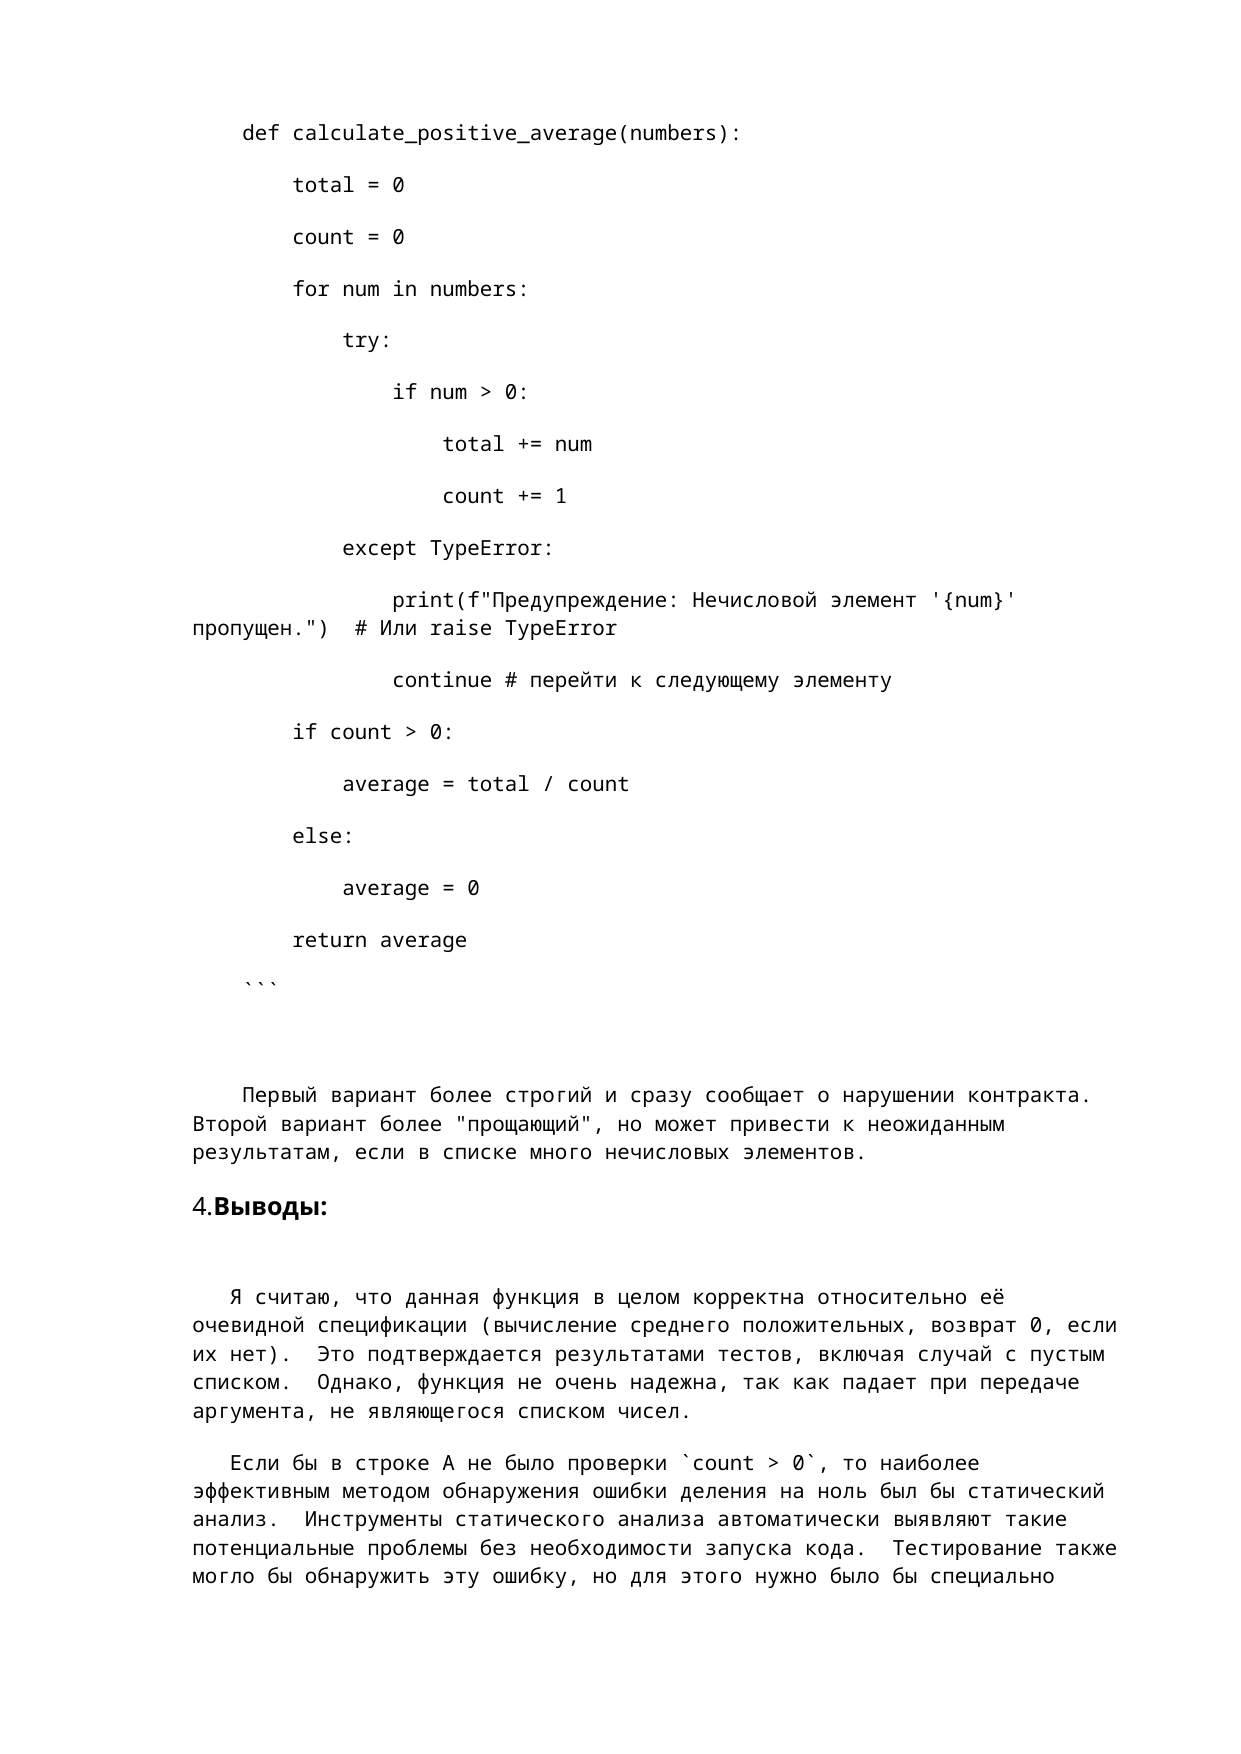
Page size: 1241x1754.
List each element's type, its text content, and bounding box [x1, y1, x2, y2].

list average = total / count [118, 769, 1122, 797]
list Я считаю, что данная функция в целом корректна относительно её очевидной спецификации (вычисление среднего положительных, возврат 0, если их нет). Это подтверждается результатами тестов, включая случай с пустым списком. Однако, функция не очень надежна, так как падает при передаче аргумента, не являющегося списком чисел. [118, 1282, 1122, 1424]
list count += 1 [118, 481, 1122, 510]
list total = 0 [118, 170, 1122, 198]
list Первый вариант более строгий и сразу сообщает о нарушении контракта. Второй вариант более "прощающий", но может привести к неожиданным результатам, если в списке много нечисловых элементов. [118, 1080, 1122, 1166]
list try: [118, 326, 1122, 354]
list except TypeError: [118, 533, 1122, 562]
list print(f"Предупреждение: Нечисловой элемент '{num}' пропущен.") # Или raise TypeError [118, 585, 1122, 642]
list continue # перейти к следующему элементу [118, 665, 1122, 694]
list Если бы в строке A не было проверки `count > 0`, то наиболее эффективным методом обнаружения ошибки деления на ноль был бы статический анализ. Инструменты статического анализа автоматически выявляют такие потенциальные проблемы без необходимости запуска кода. Тестирование также могло бы обнаружить эту ошибку, но для этого нужно было бы специально [118, 1448, 1122, 1590]
list ``` [118, 977, 1122, 1005]
list def calculate_positive_average(numbers): [118, 118, 1122, 147]
list for num in numbers: [118, 274, 1122, 302]
list if num > 0: [118, 377, 1122, 406]
list if count > 0: [118, 717, 1122, 746]
list else: [118, 821, 1122, 849]
list Выводы: [118, 1189, 1122, 1223]
list return average [118, 925, 1122, 953]
list count = 0 [118, 222, 1122, 250]
list total += num [118, 429, 1122, 458]
list average = 0 [118, 873, 1122, 901]
